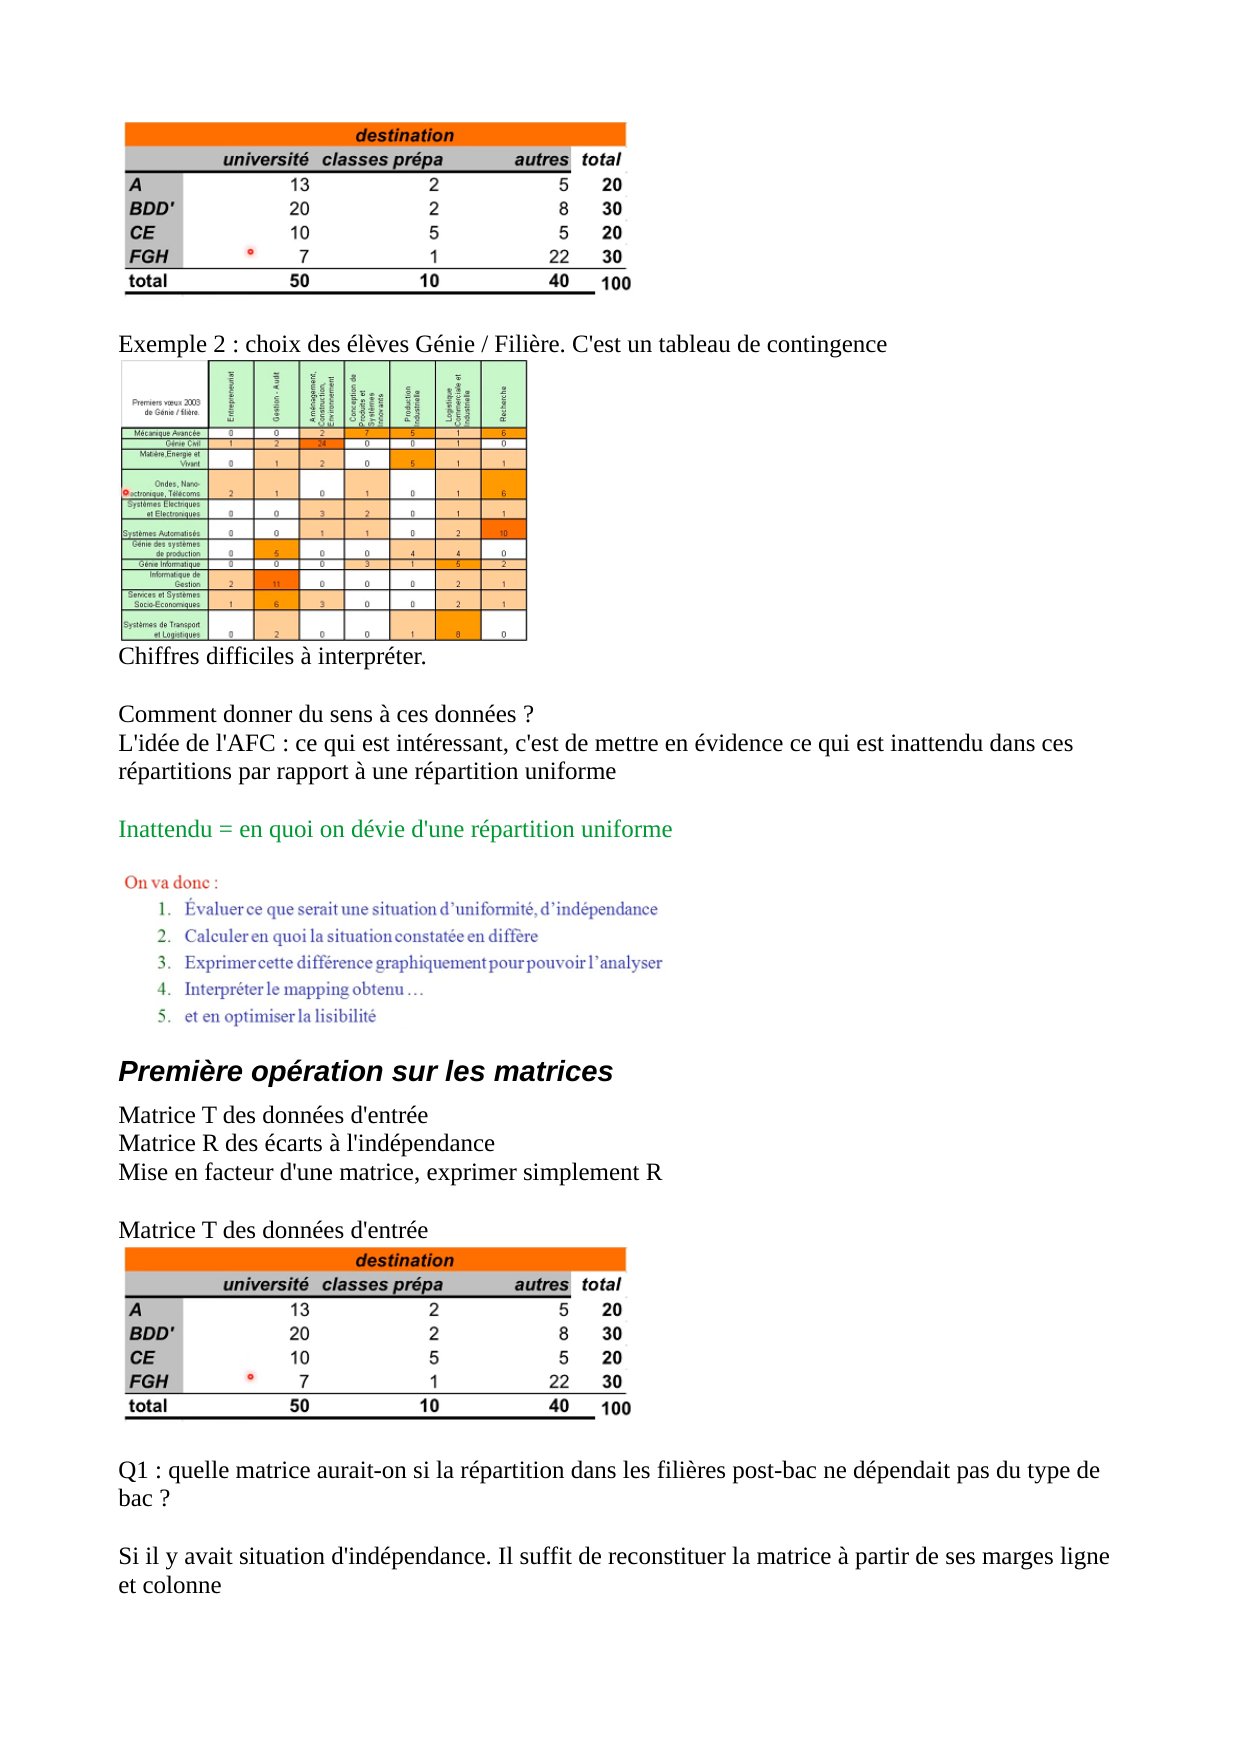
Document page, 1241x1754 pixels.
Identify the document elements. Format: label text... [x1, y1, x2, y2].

text Matrice T des données d'entrée [118, 1215, 1122, 1243]
text Q1 : quelle matrice aurait-on si la répartition dans les filières post-bac ne dépendait pas du type de bac ? [118, 1455, 1122, 1512]
text Mise en facteur d'une matrice, exprimer simplement R [118, 1157, 1122, 1186]
text Matrice R des écarts à l'indépendance [118, 1128, 1122, 1157]
text Exemple 2 : choix des élèves Génie / Filière. C'est un tableau de contingence [118, 329, 1122, 358]
subtitle Première opération sur les matrices [118, 1054, 1122, 1087]
text Si il y avait situation d'indépendance. Il suffit de reconstituer la matrice à partir de ses marges ligne et colonne [118, 1541, 1122, 1598]
text Inattendu = en quoi on dévie d'une répartition uniforme [118, 814, 1122, 843]
text Comment donner du sens à ces données ? [118, 699, 1122, 728]
text L'idée de l'AFC : ce qui est intéressant, c'est de mettre en évidence ce qui est inattendu dans ces répartitions par rapport à une répartition uniforme [118, 728, 1122, 785]
text Matrice T des données d'entrée [118, 1100, 1122, 1128]
text Chiffres difficiles à interpréter. [118, 641, 1122, 670]
